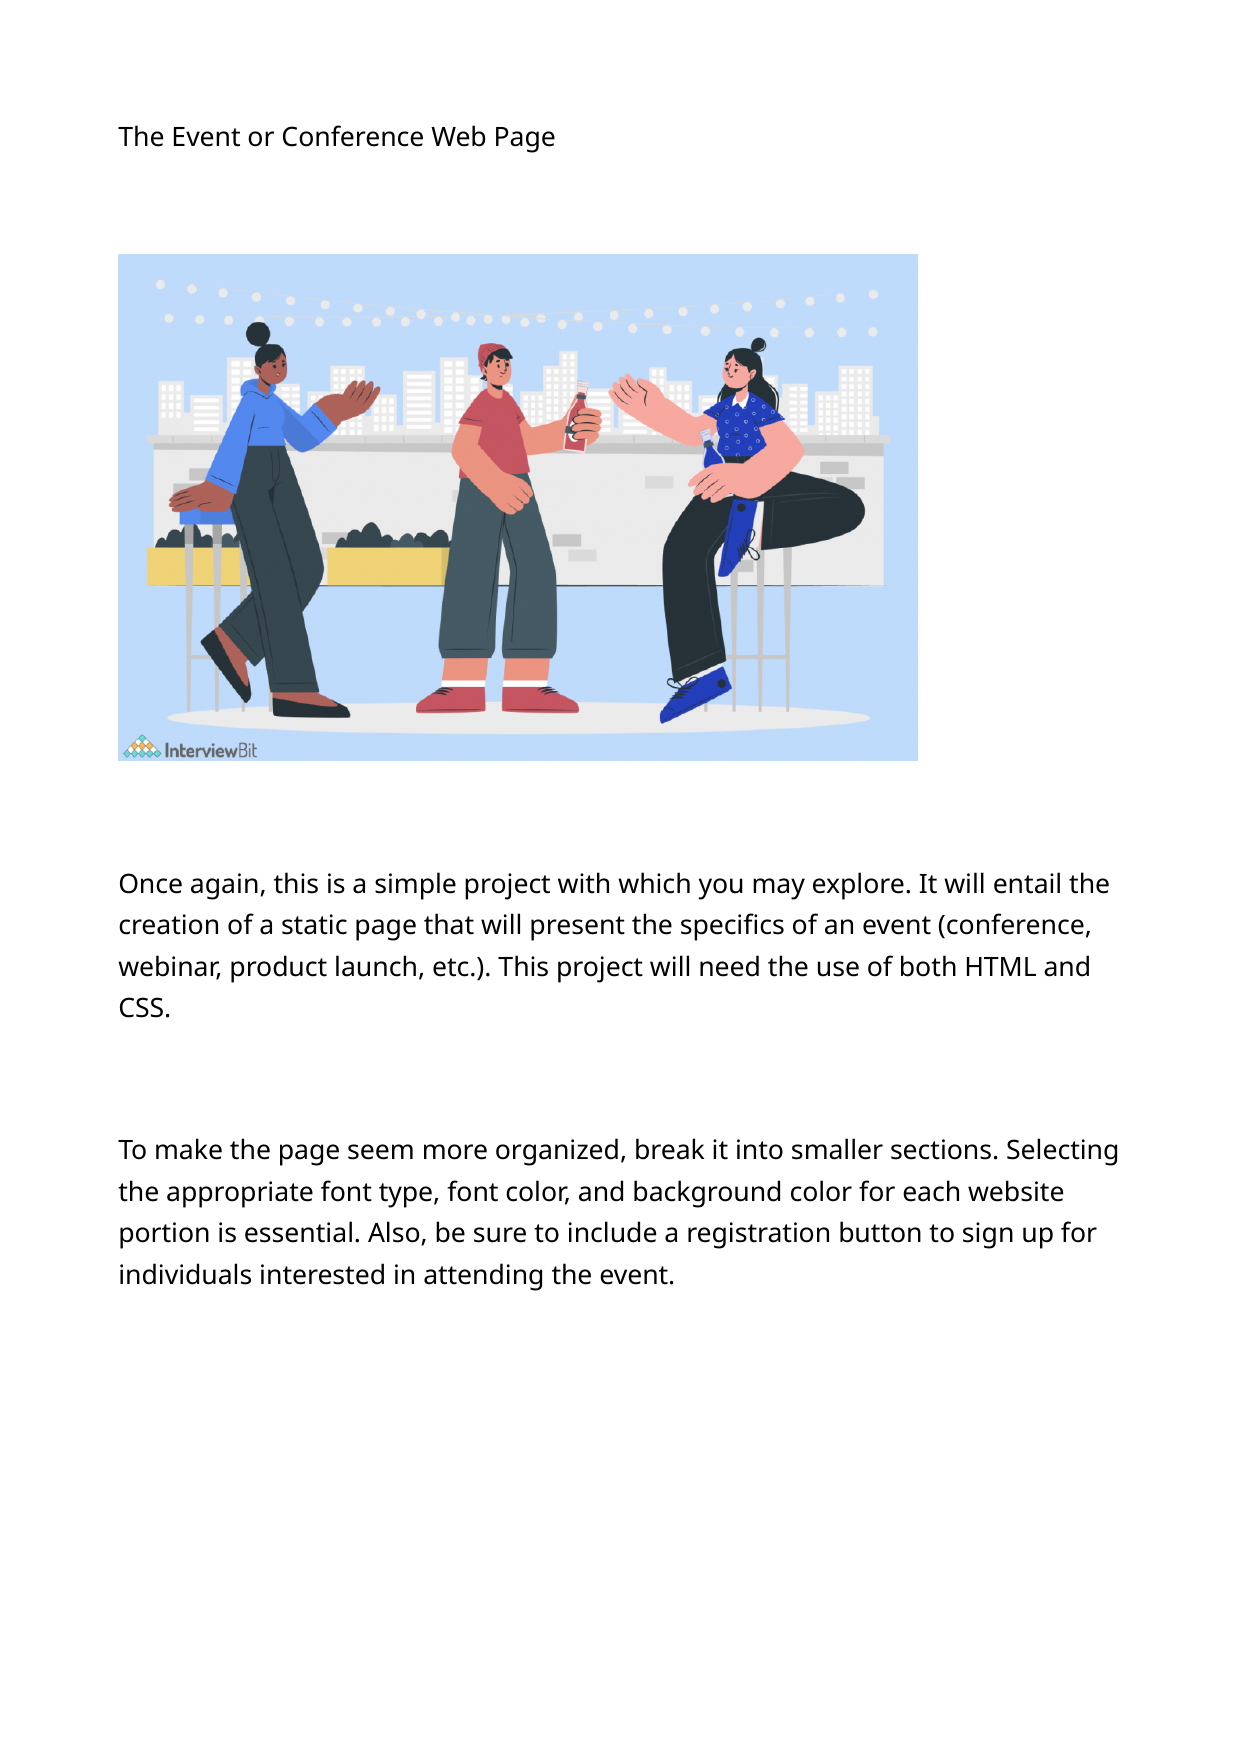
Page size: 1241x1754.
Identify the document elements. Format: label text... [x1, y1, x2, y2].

text Once again, this is a simple project with which you may explore. It will entail the creation of a static page that will present the specifics of an event (conference, webinar, product launch, etc.). This project will need the use of both HTML and CSS. [118, 865, 1122, 1026]
picture [118, 254, 919, 761]
text To make the page seem more organized, break it into smaller sections. Selecting the appropriate font type, font color, and background color for each website portion is essential. Also, be sure to include a registration button to sign up for individuals interested in attending the event. [118, 1131, 1122, 1292]
subtitle The Event or Conference Web Page [118, 118, 1122, 154]
